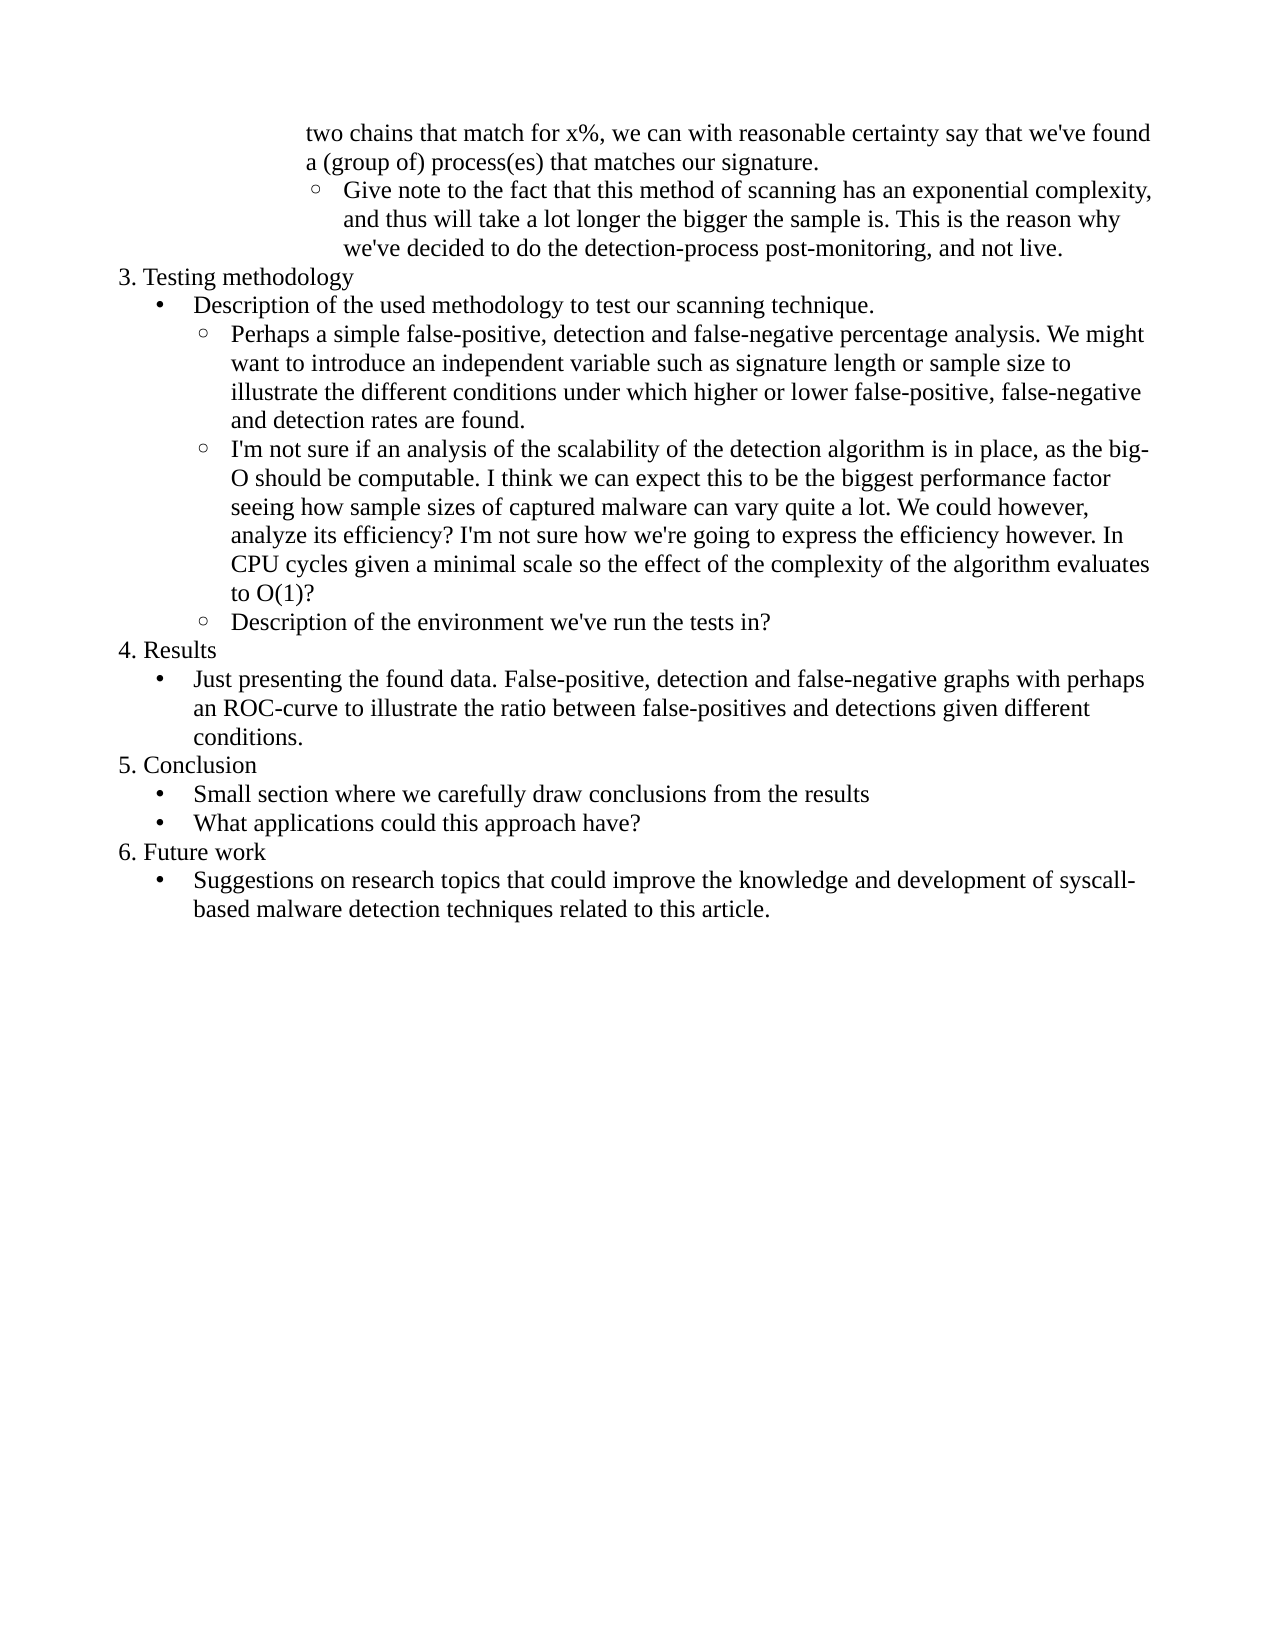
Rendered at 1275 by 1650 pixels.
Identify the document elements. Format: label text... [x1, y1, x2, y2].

list Just presenting the found data. False-positive, detection and false-negative graphs with perhaps an ROC-curve to illustrate the ratio between false-positives and detections given different conditions. [156, 664, 1157, 751]
text 6. Future work [118, 837, 1157, 866]
list two chains that match for x%, we can with reasonable certainty say that we've found a (group of) process(es) that matches our signature. [268, 118, 1157, 176]
list Perhaps a simple false-positive, detection and false-negative percentage analysis. We might want to introduce an independent variable such as signature length or sample size to illustrate the different conditions under which higher or lower false-positive, false-negative and detection rates are found. [193, 319, 1157, 434]
text 4. Results [118, 636, 1157, 664]
list What applications could this approach have? [156, 808, 1157, 837]
list Give note to the fact that this method of scanning has an exponential complexity, and thus will take a lot longer the bigger the sample is. This is the reason why we've decided to do the detection-process post-monitoring, and not live. [306, 176, 1157, 262]
text 5. Conclusion [118, 751, 1157, 779]
list Description of the used methodology to test our scanning technique. [156, 291, 1157, 319]
list Description of the environment we've run the tests in? [193, 607, 1157, 636]
list Small section where we carefully draw conclusions from the results [156, 779, 1157, 808]
list Suggestions on research topics that could improve the knowledge and development of syscall-based malware detection techniques related to this article. [156, 866, 1157, 923]
text 3. Testing methodology [118, 262, 1157, 291]
list I'm not sure if an analysis of the scalability of the detection algorithm is in place, as the big-O should be computable. I think we can expect this to be the biggest performance factor seeing how sample sizes of captured malware can vary quite a lot. We could however, analyze its efficiency? I'm not sure how we're going to express the efficiency however. In CPU cycles given a minimal scale so the effect of the complexity of the algorithm evaluates to O(1)? [193, 434, 1157, 607]
